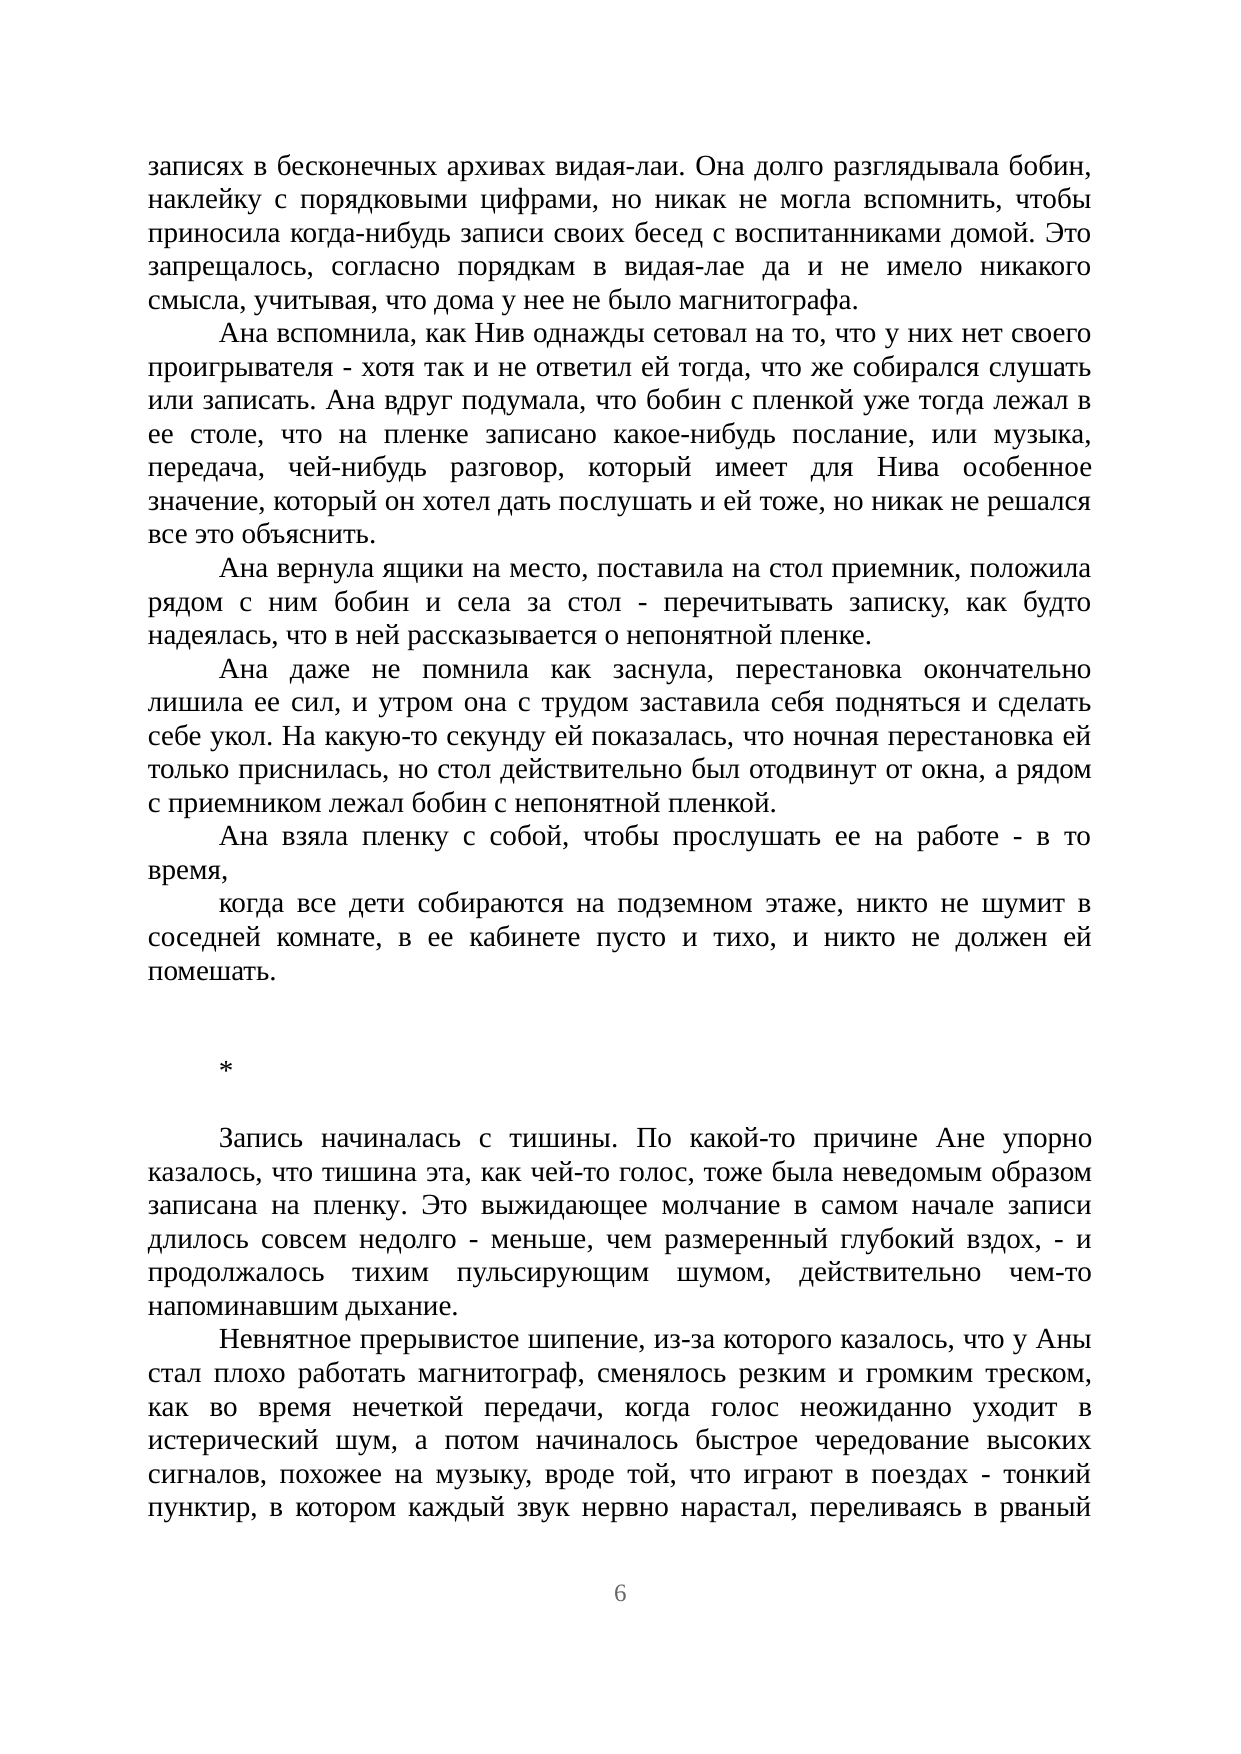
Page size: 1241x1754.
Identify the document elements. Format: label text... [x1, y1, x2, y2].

text Невнятное прерывистое шипение, из-за которого казалось, что у Аны стал плохо работать магнитограф, сменялось резким и громким треском, как во время нечеткой передачи, когда голос неожиданно уходит в истерический шум, а потом начиналось быстрое чередование высоких сигналов, похожее на музыку, вроде той, что играют в поездах - тонкий пунктир, в котором каждый звук нервно нарастал, переливаясь в рваный [148, 1322, 1093, 1523]
text Ана вернула ящики на место, поставила на стол приемник, положила рядом с ним бобин и села за стол - перечитывать записку, как будто надеялась, что в ней рассказывается о непонятной пленке. [148, 550, 1093, 651]
text Запись начиналась с тишины. По какой-то причине Ане упорно казалось, что тишина эта, как чей-то голос, тоже была неведомым образом записана на пленку. Это выжидающее молчание в самом начале записи длилось совсем недолго - меньше, чем размеренный глубокий вздох, - и продолжалось тихим пульсирующим шумом, действительно чем-то напоминавшим дыхание. [148, 1120, 1093, 1322]
text записях в бесконечных архивах видая-лаи. Она долго разглядывала бобин, наклейку с порядковыми цифрами, но никак не могла вспомнить, чтобы приносила когда-нибудь записи своих бесед с воспитанниками домой. Это запрещалось, согласно порядкам в видая-лае да и не имело никакого смысла, учитывая, что дома у нее не было магнитографа. [148, 148, 1093, 315]
text когда все дети собираются на подземном этаже, никто не шумит в соседней комнате, в ее кабинете пусто и тихо, и никто не должен ей помешать. [148, 886, 1093, 986]
text Ана даже не помнила как заснула, перестановка окончательно лишила ее сил, и утром она с трудом заставила себя подняться и сделать себе укол. На какую-то секунду ей показалась, что ночная перестановка ей только приснилась, но стол действительно был отодвинут от окна, а рядом с приемником лежал бобин с непонятной пленкой. [148, 651, 1093, 818]
text Ана взяла пленку с собой, чтобы прослушать ее на работе - в то время, [148, 818, 1093, 886]
text Ана вспомнила, как Нив однажды сетовал на то, что у них нет своего проигрывателя - хотя так и не ответил ей тогда, что же собирался слушать или записать. Ана вдруг подумала, что бобин с пленкой уже тогда лежал в ее столе, что на пленке записано какое-нибудь послание, или музыка, передача, чей-нибудь разговор, который имеет для Нива особенное значение, который он хотел дать послушать и ей тоже, но никак не решался все это объяснить. [148, 315, 1093, 550]
text * [148, 1053, 1093, 1087]
